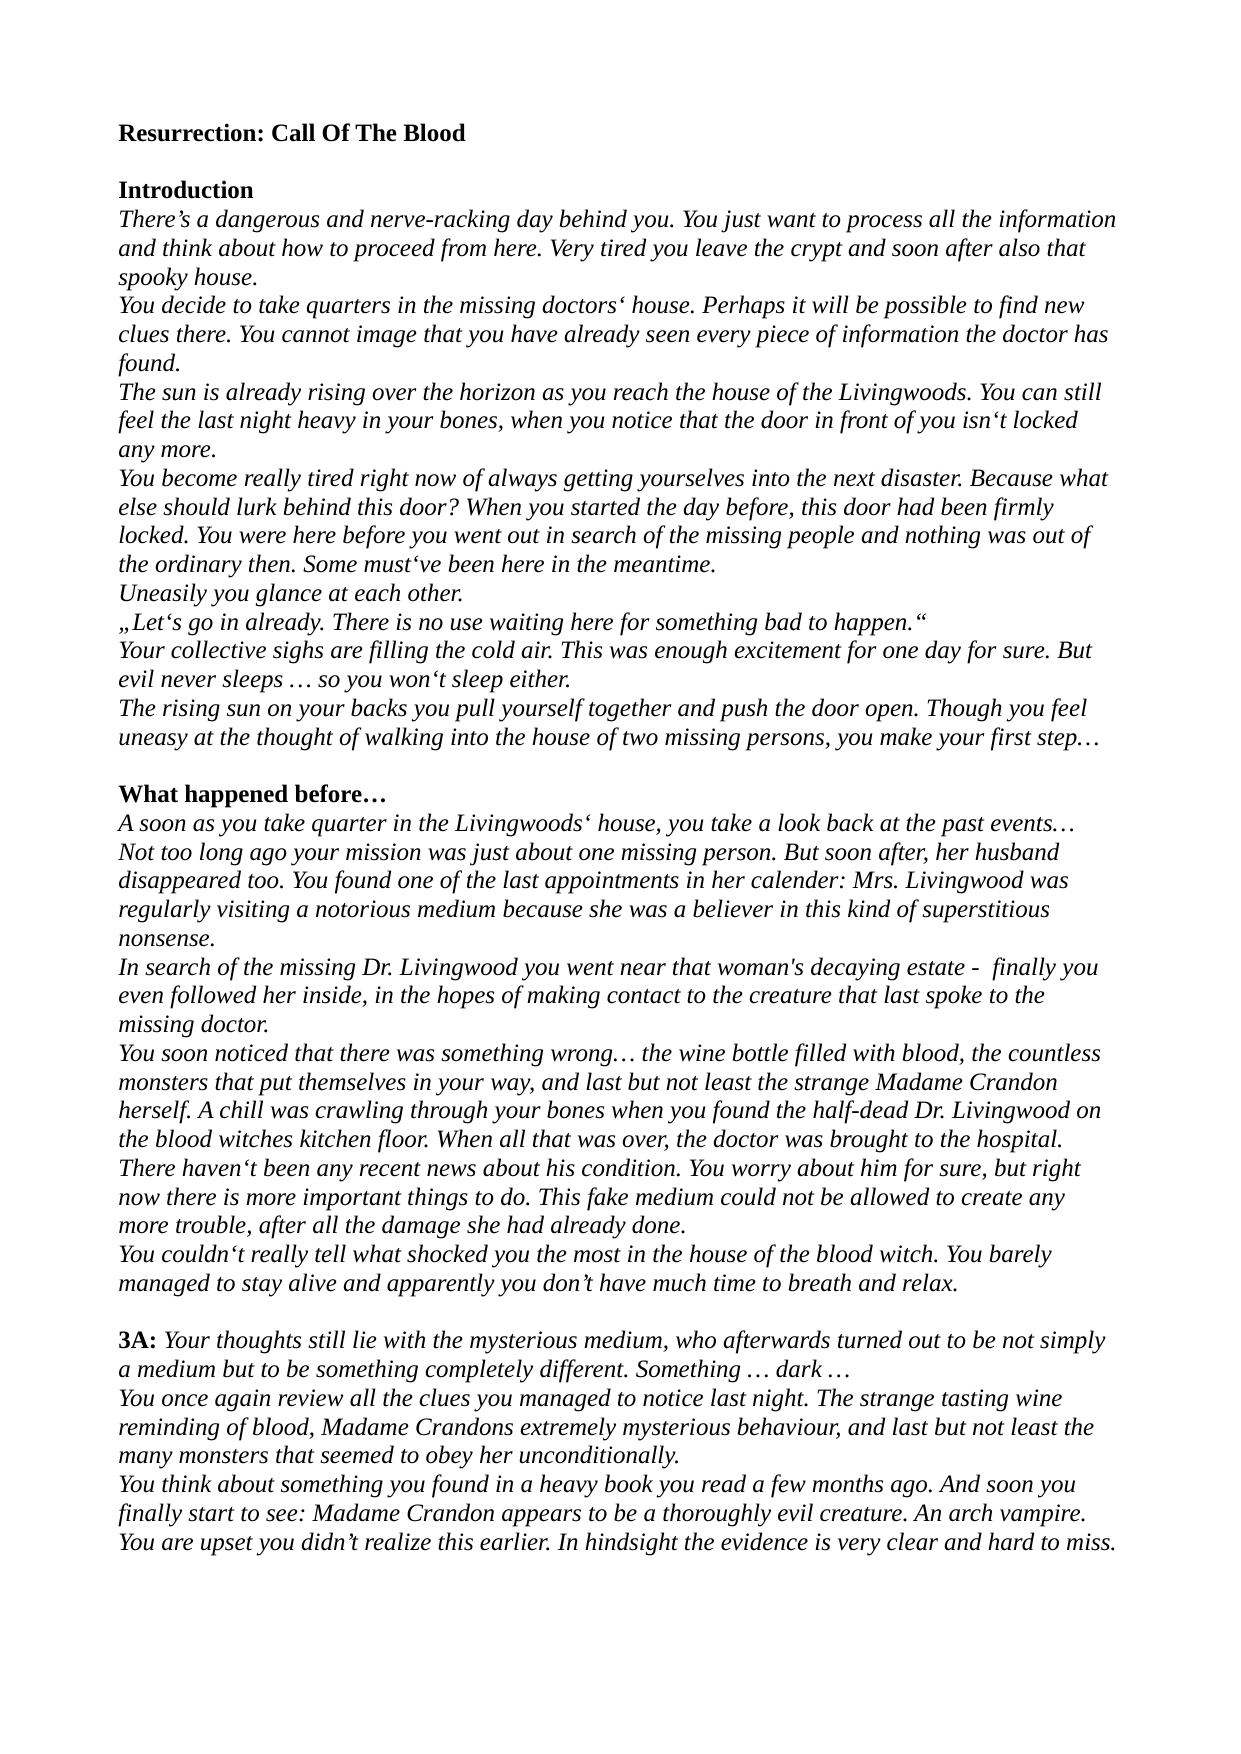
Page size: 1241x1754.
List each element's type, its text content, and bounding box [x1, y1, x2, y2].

text Uneasily you glance at each other. [118, 578, 1122, 607]
text What happened before… [118, 779, 1122, 808]
text There’s a dangerous and nerve-racking day behind you. You just want to process all the information and think about how to proceed from here. Very tired you leave the crypt and soon after also that spooky house. [118, 204, 1122, 291]
text Your collective sighs are filling the cold air. This was enough excitement for one day for sure. But evil never sleeps … so you won‘t sleep either. [118, 636, 1122, 693]
text You are upset you didn’t realize this earlier. In hindsight the evidence is very clear and hard to miss. [118, 1527, 1122, 1556]
text 3A: Your thoughts still lie with the mysterious medium, who afterwards turned out to be not simply a medium but to be something completely different. Something … dark … [118, 1326, 1122, 1383]
text You soon noticed that there was something wrong… the wine bottle filled with blood, the countless monsters that put themselves in your way, and last but not least the strange Madame Crandon herself. A chill was crawling through your bones when you found the half-dead Dr. Livingwood on the blood witches kitchen floor. When all that was over, the doctor was brought to the hospital. There haven‘t been any recent news about his condition. You worry about him for sure, but right now there is more important things to do. This fake medium could not be allowed to create any more trouble, after all the damage she had already done. [118, 1038, 1122, 1239]
text You once again review all the clues you managed to notice last night. The strange tasting wine reminding of blood, Madame Crandons extremely mysterious behaviour, and last but not least the many monsters that seemed to obey her unconditionally. [118, 1383, 1122, 1469]
text In search of the missing Dr. Livingwood you went near that woman's decaying estate - finally you even followed her inside, in the hopes of making contact to the creature that last spoke to the missing doctor. [118, 952, 1122, 1038]
text The sun is already rising over the horizon as you reach the house of the Livingwoods. You can still feel the last night heavy in your bones, when you notice that the door in front of you isn‘t locked any more. [118, 377, 1122, 463]
text „Let‘s go in already. There is no use waiting here for something bad to happen.“ [118, 607, 1122, 636]
text A soon as you take quarter in the Livingwoods‘ house, you take a look back at the past events… [118, 808, 1122, 837]
text You become really tired right now of always getting yourselves into the next disaster. Because what else should lurk behind this door? When you started the day before, this door had been firmly locked. You were here before you went out in search of the missing people and nothing was out of the ordinary then. Some must‘ve been here in the meantime. [118, 463, 1122, 578]
text You decide to take quarters in the missing doctors‘ house. Perhaps it will be possible to find new clues there. You cannot image that you have already seen every piece of information the doctor has found. [118, 291, 1122, 377]
text You think about something you found in a heavy book you read a few months ago. And soon you finally start to see: Madame Crandon appears to be a thoroughly evil creature. An arch vampire. [118, 1469, 1122, 1527]
text Not too long ago your mission was just about one missing person. But soon after, her husband disappeared too. You found one of the last appointments in her calender: Mrs. Livingwood was regularly visiting a notorious medium because she was a believer in this kind of superstitious nonsense. [118, 837, 1122, 952]
text Resurrection: Call Of The Blood [118, 118, 1122, 147]
text The rising sun on your backs you pull yourself together and push the door open. Though you feel uneasy at the thought of walking into the house of two missing persons, you make your first step… [118, 693, 1122, 751]
text Introduction [118, 176, 1122, 204]
text You couldn‘t really tell what shocked you the most in the house of the blood witch. You barely managed to stay alive and apparently you don’t have much time to breath and relax. [118, 1239, 1122, 1297]
